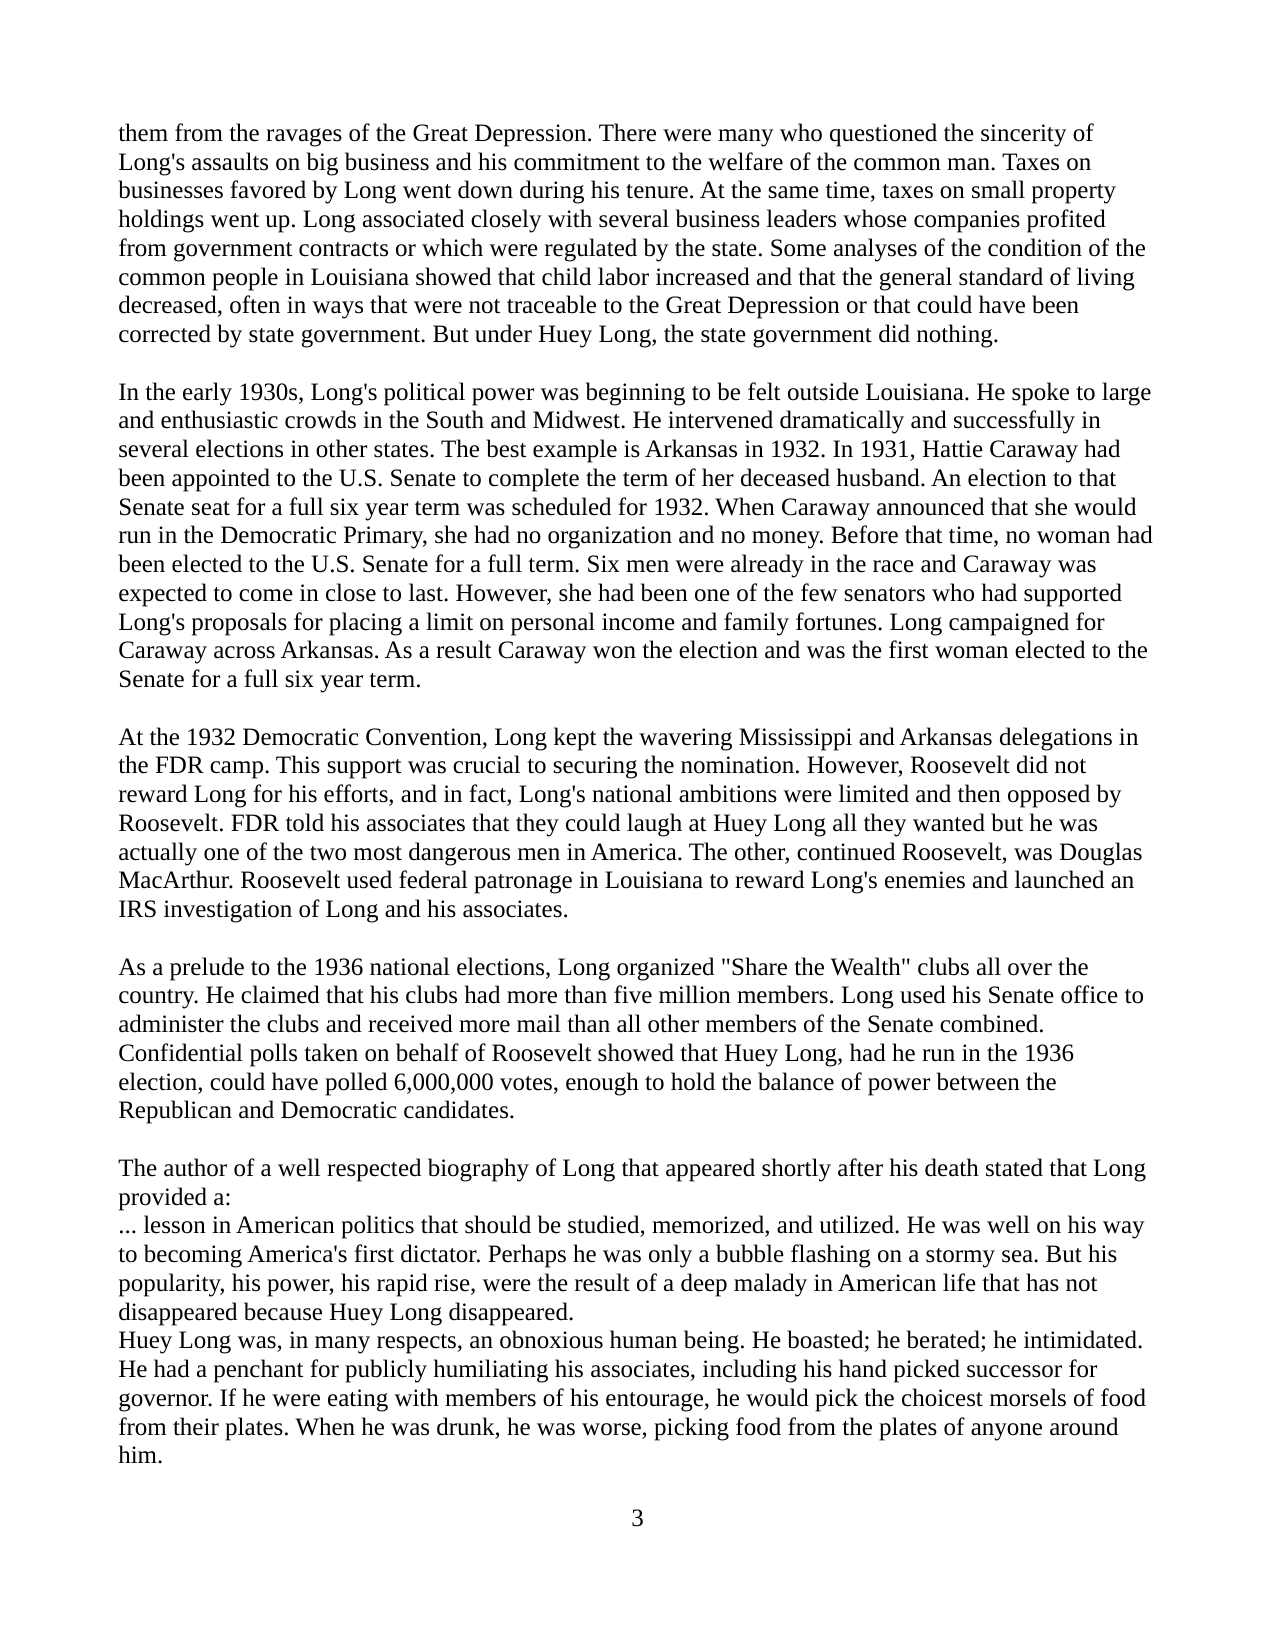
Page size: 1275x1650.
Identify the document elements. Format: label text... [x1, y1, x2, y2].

text them from the ravages of the Great Depression. There were many who questioned the sincerity of Long's assaults on big business and his commitment to the welfare of the common man. Taxes on businesses favored by Long went down during his tenure. At the same time, taxes on small property holdings went up. Long associated closely with several business leaders whose companies profited from government contracts or which were regulated by the state. Some analyses of the condition of the common people in Louisiana showed that child labor increased and that the general standard of living decreased, often in ways that were not traceable to the Great Depression or that could have been corrected by state government. But under Huey Long, the state government did nothing. [118, 118, 1157, 348]
text As a prelude to the 1936 national elections, Long organized "Share the Wealth" clubs all over the country. He claimed that his clubs had more than five million members. Long used his Senate office to administer the clubs and received more mail than all other members of the Senate combined. Confidential polls taken on behalf of Roosevelt showed that Huey Long, had he run in the 1936 election, could have polled 6,000,000 votes, enough to hold the balance of power between the Republican and Democratic candidates. [118, 952, 1157, 1124]
text The author of a well respected biography of Long that appeared shortly after his death stated that Long [118, 1153, 1157, 1182]
text Huey Long was, in many respects, an obnoxious human being. He boasted; he berated; he intimidated. He had a penchant for publicly humiliating his associates, including his hand picked successor for governor. If he were eating with members of his entourage, he would pick the choicest morsels of food from their plates. When he was drunk, he was worse, picking food from the plates of anyone around him. [118, 1326, 1157, 1469]
text ... lesson in American politics that should be studied, memorized, and utilized. He was well on his way to becoming America's first dictator. Perhaps he was only a bubble flashing on a stormy sea. But his popularity, his power, his rapid rise, were the result of a deep malady in American life that has not disappeared because Huey Long disappeared. [118, 1211, 1157, 1326]
text At the 1932 Democratic Convention, Long kept the wavering Mississippi and Arkansas delegations in the FDR camp. This support was crucial to securing the nomination. However, Roosevelt did not reward Long for his efforts, and in fact, Long's national ambitions were limited and then opposed by Roosevelt. FDR told his associates that they could laugh at Huey Long all they wanted but he was actually one of the two most dangerous men in America. The other, continued Roosevelt, was Douglas MacArthur. Roosevelt used federal patronage in Louisiana to reward Long's enemies and launched an IRS investigation of Long and his associates. [118, 722, 1157, 923]
text provided a: [118, 1182, 1157, 1211]
text In the early 1930s, Long's political power was beginning to be felt outside Louisiana. He spoke to large and enthusiastic crowds in the South and Midwest. He intervened dramatically and successfully in several elections in other states. The best example is Arkansas in 1932. In 1931, Hattie Caraway had been appointed to the U.S. Senate to complete the term of her deceased husband. An election to that Senate seat for a full six year term was scheduled for 1932. When Caraway announced that she would run in the Democratic Primary, she had no organization and no money. Before that time, no woman had been elected to the U.S. Senate for a full term. Six men were already in the race and Caraway was expected to come in close to last. However, she had been one of the few senators who had supported Long's proposals for placing a limit on personal income and family fortunes. Long campaigned for Caraway across Arkansas. As a result Caraway won the election and was the first woman elected to the Senate for a full six year term. [118, 377, 1157, 693]
